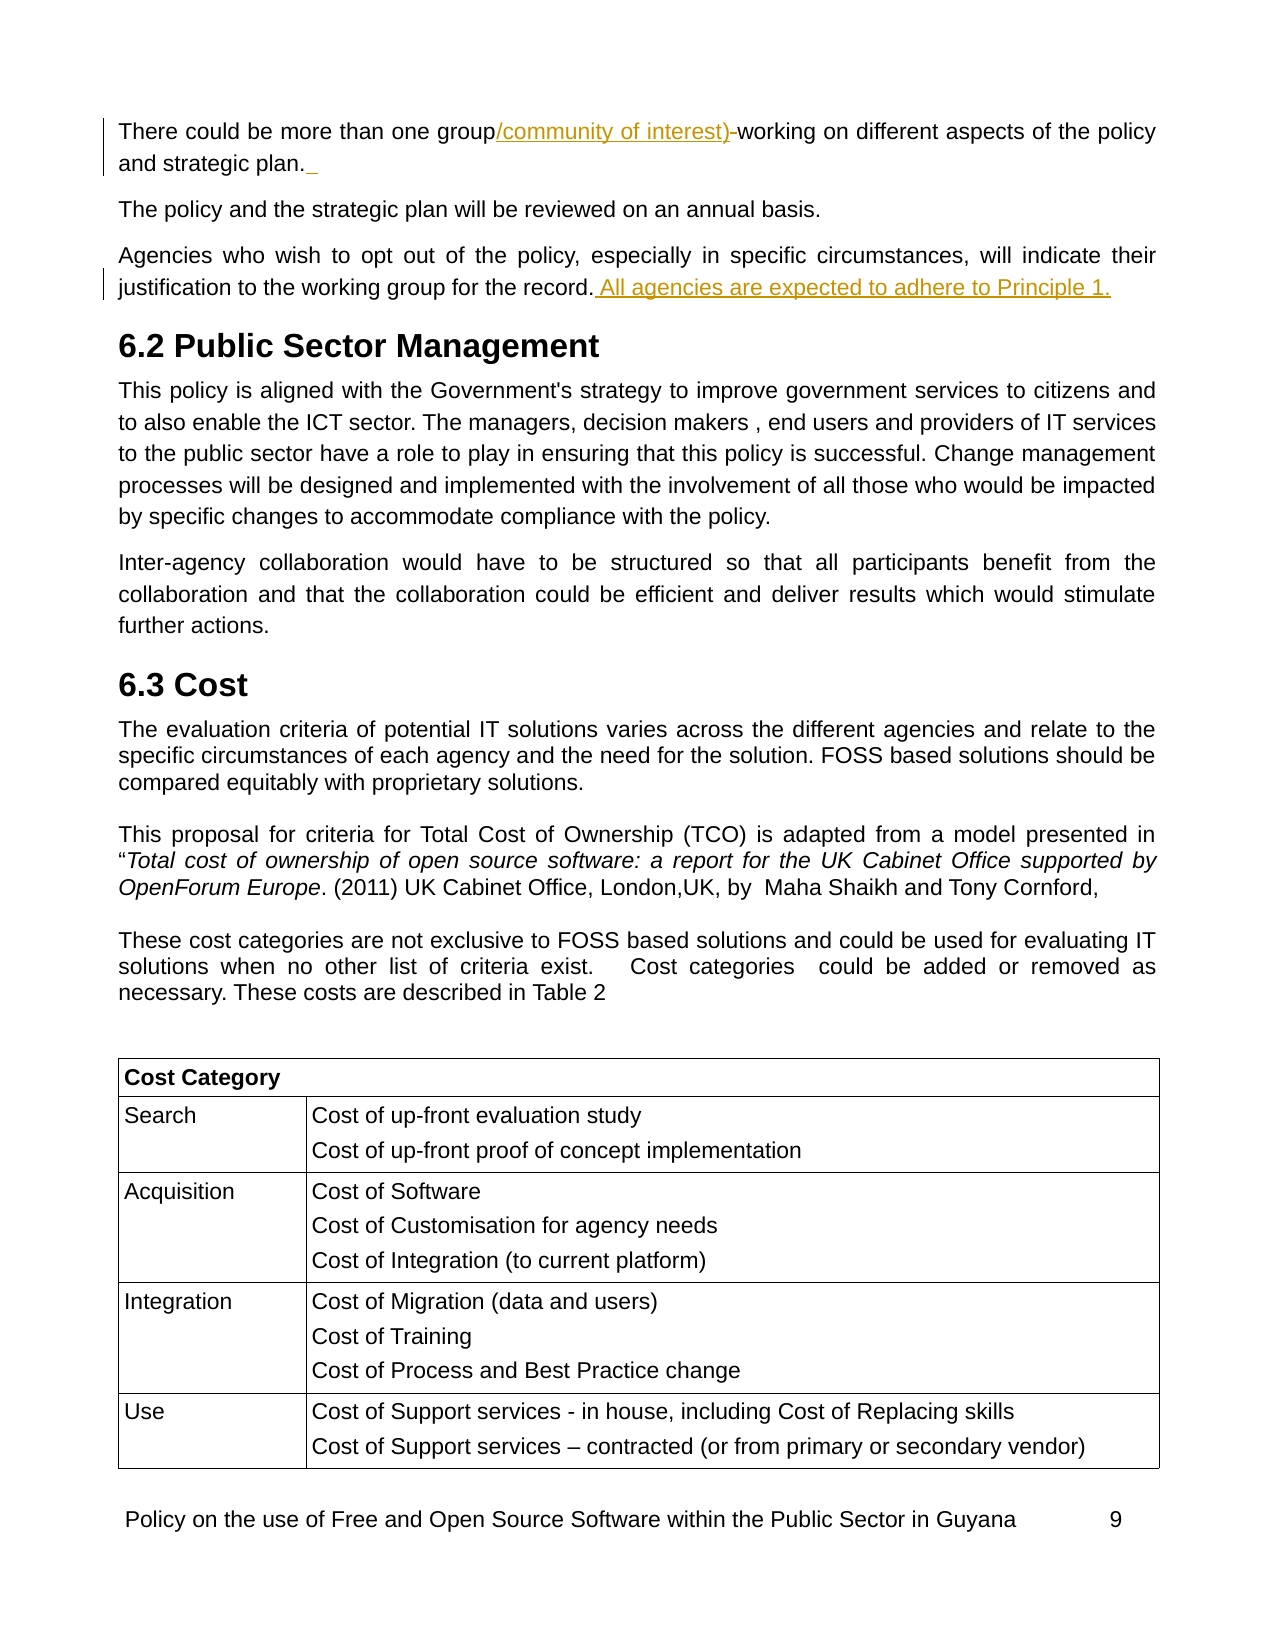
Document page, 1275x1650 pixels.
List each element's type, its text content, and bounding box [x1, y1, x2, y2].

text This policy is aligned with the Government's strategy to improve government services to citizens and to also enable the ICT sector. The managers, decision makers , end users and providers of IT services to the public sector have a role to play in ensuring that this policy is successful. Change management processes will be designed and implemented with the involvement of all those who would be impacted by specific changes to accommodate compliance with the policy. [118, 377, 1157, 529]
table_cell Search [119, 1097, 306, 1172]
subtitle 6.2 Public Sector Management [118, 326, 1157, 364]
table_cell Cost of up-front evaluation study Cost of up-front proof of concept implementation [307, 1097, 1159, 1172]
table_header Cost Category [119, 1059, 1159, 1096]
table_cell Cost of Software Cost of Customisation for agency needs Cost of Integration (to current platform) [307, 1173, 1159, 1282]
table_cell Integration [119, 1283, 306, 1392]
subtitle 6.3 Cost [118, 665, 1157, 703]
text The policy and the strategic plan will be reviewed on an annual basis. [118, 196, 1157, 222]
text Agencies who wish to opt out of the policy, especially in specific circumstances, will indicate their justification to the working group for the record. All agencies are expected to adhere to Principle 1. [118, 242, 1157, 300]
text These cost categories are not exclusive to FOSS based solutions and could be used for evaluating IT solutions when no other list of criteria exist. Cost categories could be added or removed as necessary. These costs are described in Table 2 [118, 927, 1157, 1006]
table_cell Use [119, 1394, 306, 1468]
text This proposal for criteria for Total Cost of Ownership (TCO) is adapted from a model presented in “Total cost of ownership of open source software: a report for the UK Cabinet Office supported by OpenForum Europe. (2011) UK Cabinet Office, London,UK, by Maha Shaikh and Tony Cornford, [118, 821, 1157, 900]
text Inter-agency collaboration would have to be structured so that all participants benefit from the collaboration and that the collaboration could be efficient and deliver results which would stimulate further actions. [118, 549, 1157, 639]
table_cell Cost of Support services - in house, including Cost of Replacing skills Cost of Support services – contracted (or from primary or secondary vendor) [307, 1394, 1159, 1468]
text The evaluation criteria of potential IT solutions varies across the different agencies and relate to the specific circumstances of each agency and the need for the solution. FOSS based solutions should be compared equitably with proprietary solutions. [118, 716, 1157, 795]
text There could be more than one group/community of interest)working on different aspects of the policy and strategic plan. [118, 118, 1157, 176]
table_cell Cost of Migration (data and users) Cost of Training Cost of Process and Best Practice change [307, 1283, 1159, 1392]
table_cell Acquisition [119, 1173, 306, 1282]
